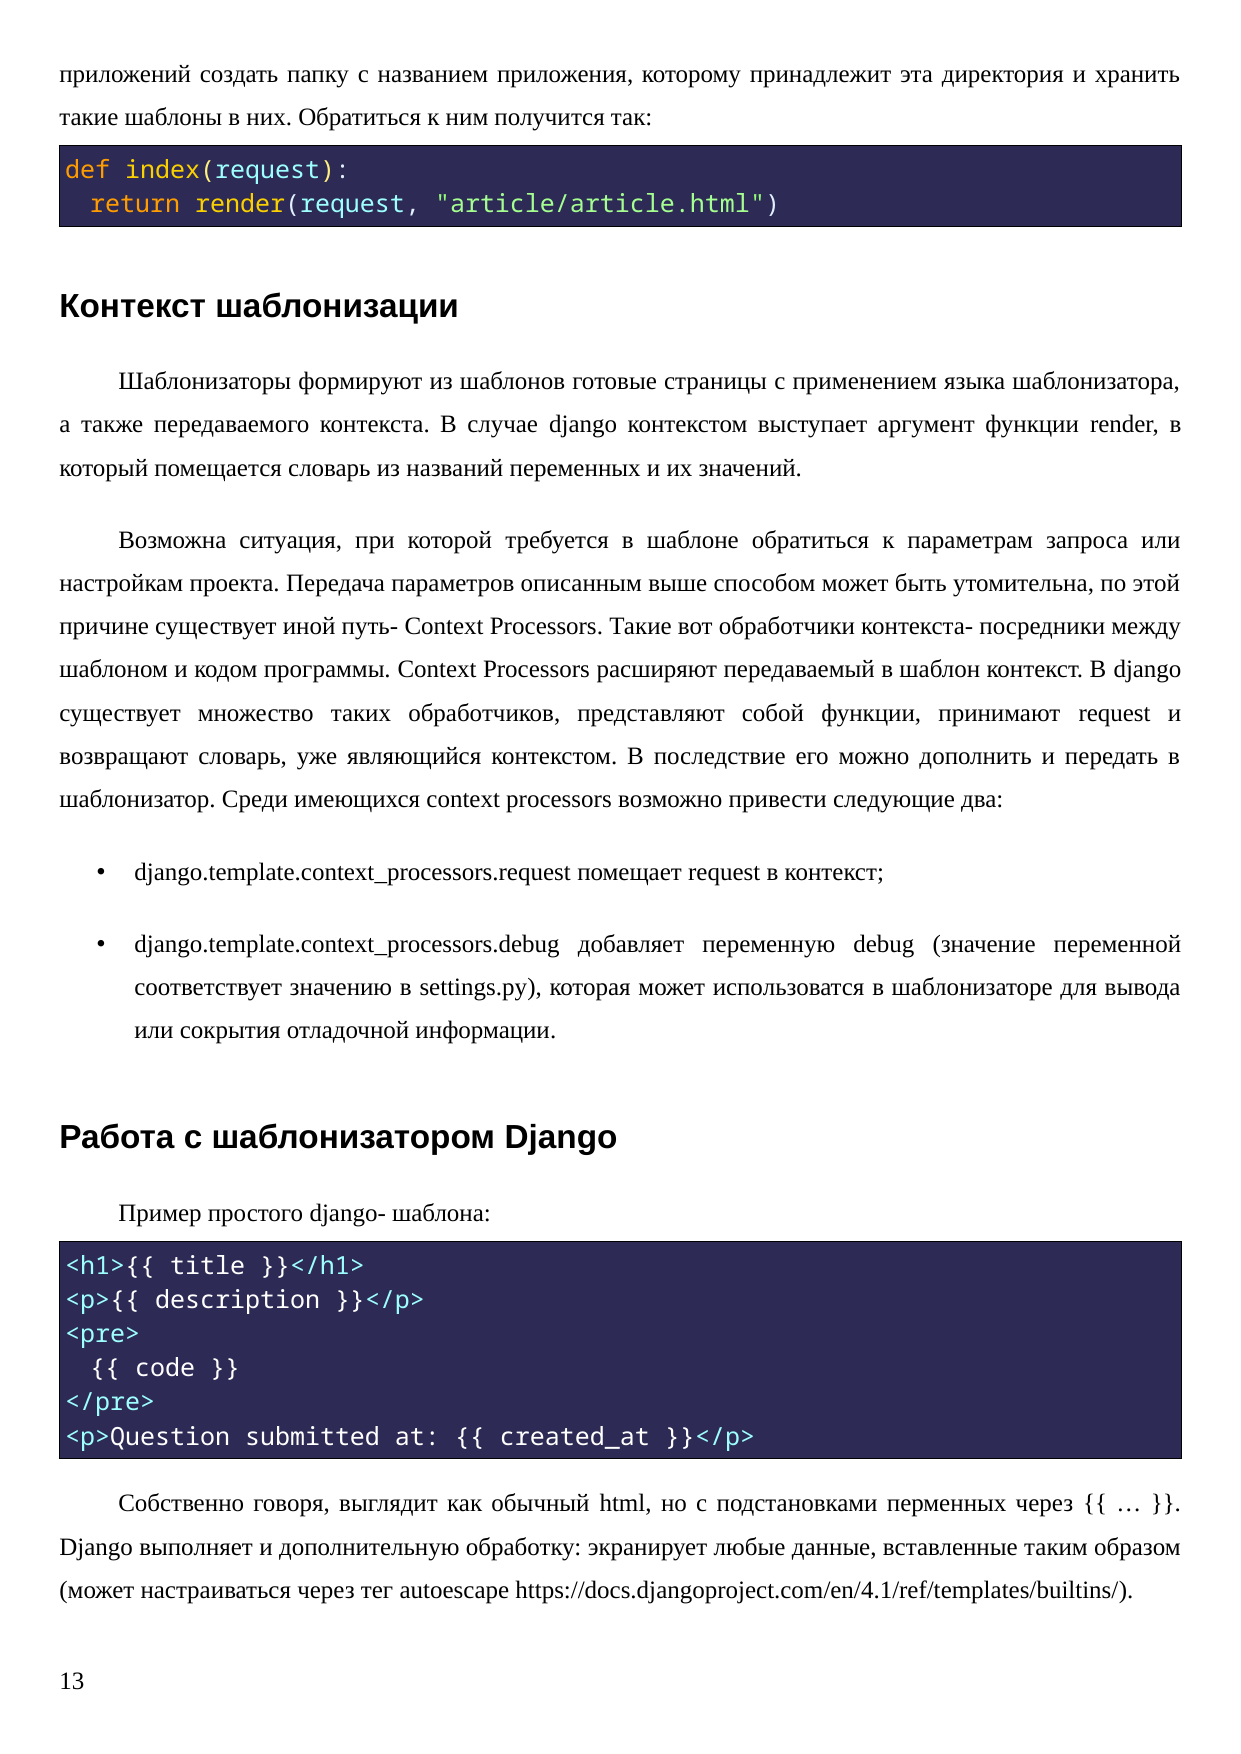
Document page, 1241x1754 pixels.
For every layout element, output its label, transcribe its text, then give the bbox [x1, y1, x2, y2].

text Пример простого django- шаблона: [59, 1198, 1181, 1227]
list django.template.context_processors.debug добавляет переменную debug (значение переменной соответствует значению в settings.py), которая может использоватся в шаблонизаторе для вывода или сокрытия отладочной информации. [97, 929, 1181, 1044]
table_header <h1>{{ title }}</h1> <p>{{ description }}</p> <pre> {{ code }} </pre> <p>Question submitted at: {{ created_at }}</p> [60, 1242, 1181, 1458]
text Шаблонизаторы формируют из шаблонов готовые страницы с применением языка шаблонизатора, а также передаваемого контекста. В случае django контекстом выступает аргумент функции render, в который помещается словарь из названий переменных и их значений. [59, 366, 1181, 481]
subtitle Работа с шаблонизатором Django [59, 1118, 1181, 1156]
text Возможна ситуация, при которой требуется в шаблоне обратиться к параметрам запроса или настройкам проекта. Передача параметров описанным выше способом может быть утомительна, по этой причине существует иной путь- Context Processors. Такие вот обработчики контекста- посредники между шаблоном и кодом программы. Context Processors расширяют передаваемый в шаблон контекст. В django существует множество таких обработчиков, представляют собой функции, принимают request и возвращают словарь, уже являющийся контекстом. В последствие его можно дополнить и передать в шаблонизатор. Среди имеющихся context processors возможно привести следующие два: [59, 525, 1181, 813]
table_header def index(request): return render(request, "article/article.html") [60, 146, 1181, 226]
text приложений создать папку с названием приложения, которому принадлежит эта директория и хранить такие шаблоны в них. Обратиться к ним получится так: [59, 59, 1181, 131]
subtitle Контекст шаблонизации [59, 286, 1181, 324]
text Собственно говоря, выглядит как обычный html, но с подстановками перменных через {{ … }}. Django выполняет и дополнительную обработку: экранирует любые данные, вставленные таким образом (может настраиваться через тег autoescape https://docs.djangoproject.com/en/4.1/ref/templates/builtins/). [59, 1488, 1181, 1603]
list django.template.context_processors.request помещает request в контекст; [97, 857, 1181, 885]
